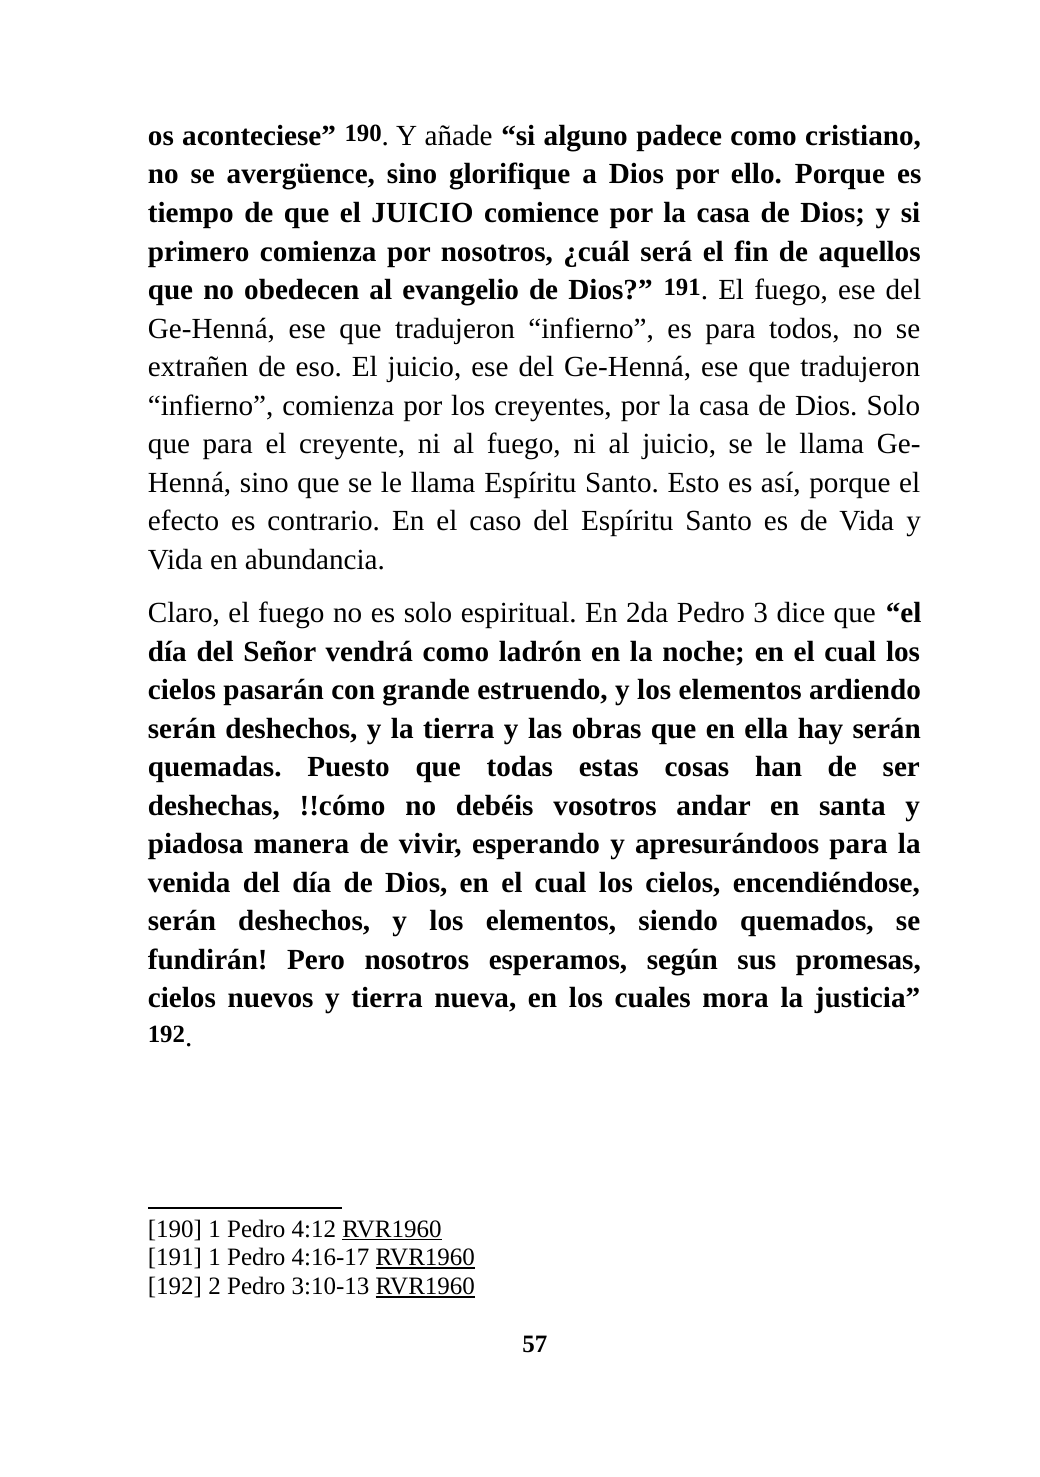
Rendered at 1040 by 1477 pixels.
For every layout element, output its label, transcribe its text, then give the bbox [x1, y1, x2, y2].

text 1 Pedro 4:16-17 RVR1960 [148, 1242, 921, 1271]
text os aconteciese” . Y añade “si alguno padece como cristiano, no se avergüence, sino glorifique a Dios por ello. Porque es tiempo de que el JUICIO comience por la casa de Dios; y si primero comienza por nosotros, ¿cuál será el fin de aquellos que no obedecen al evangelio de Dios?” . El fuego, ese del Ge-Henná, ese que tradujeron “infierno”, es para todos, no se extrañen de eso. El juicio, ese del Ge-Henná, ese que tradujeron “infierno”, comienza por los creyentes, por la casa de Dios. Solo que para el creyente, ni al fuego, ni al juicio, se le llama Ge-Henná, sino que se le llama Espíritu Santo. Esto es así, porque el efecto es contrario. En el caso del Espíritu Santo es de Vida y Vida en abundancia. [148, 118, 921, 576]
text Claro, el fuego no es solo espiritual. En 2da Pedro 3 dice que “el día del Señor vendrá como ladrón en la noche; en el cual los cielos pasarán con grande estruendo, y los elementos ardiendo serán deshechos, y la tierra y las obras que en ella hay serán quemadas. Puesto que todas estas cosas han de ser deshechas, !!cómo no debéis vosotros andar en santa y piadosa manera de vivir, esperando y apresurándoos para la venida del día de Dios, en el cual los cielos, encendiéndose, serán deshechos, y los elementos, siendo quemados, se fundirán! Pero nosotros esperamos, según sus promesas, cielos nuevos y tierra nueva, en los cuales mora la justicia” . [148, 595, 921, 1053]
text 2 Pedro 3:10-13 RVR1960 [148, 1271, 921, 1300]
text 1 Pedro 4:12 RVR1960 [148, 1214, 921, 1242]
